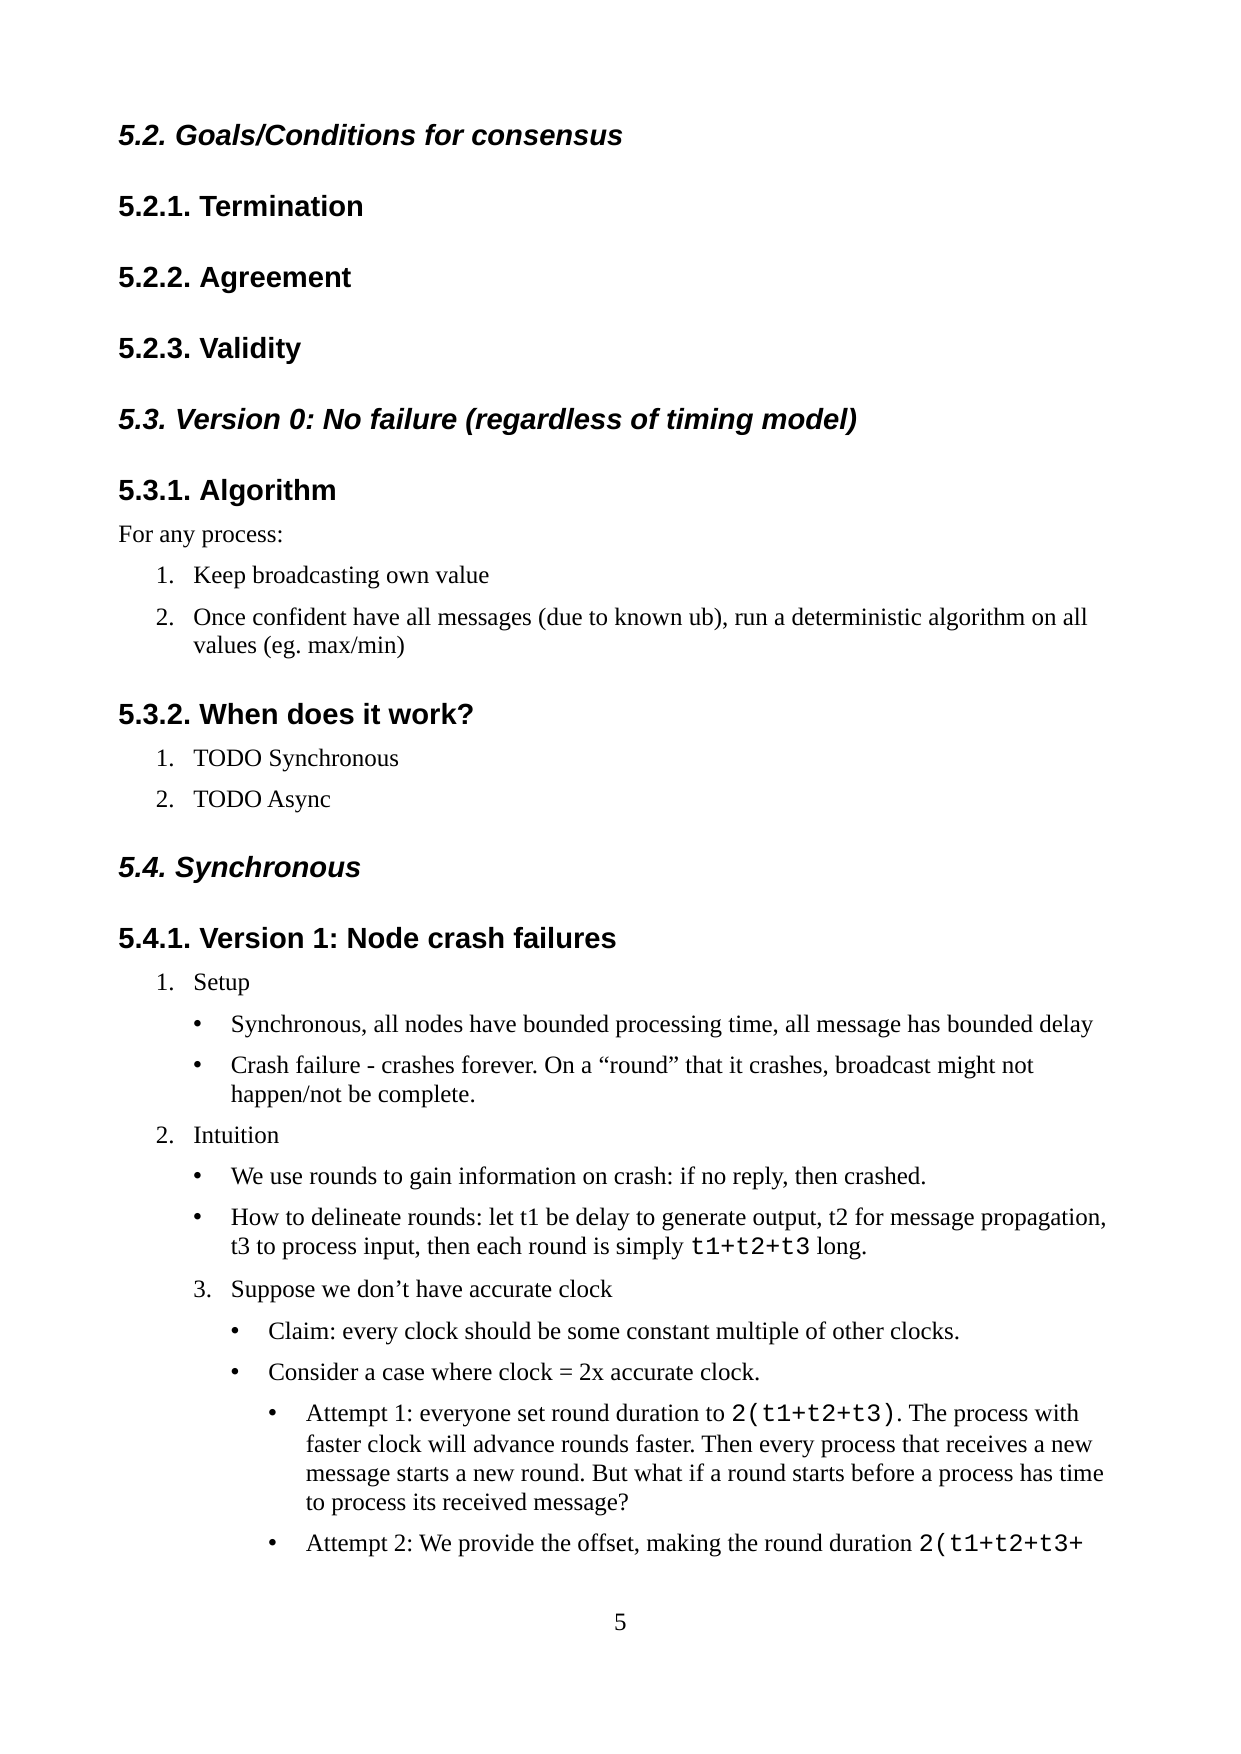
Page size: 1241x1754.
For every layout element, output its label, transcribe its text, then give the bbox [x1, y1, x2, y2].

list Claim: every clock should be some constant multiple of other clocks. [231, 1316, 1122, 1344]
subtitle Version 0: No failure (regardless of timing model) [118, 402, 1122, 436]
subtitle When does it work? [118, 697, 1122, 730]
subtitle Goals/Conditions for consensus [118, 118, 1122, 152]
list Keep broadcasting own value [156, 561, 1122, 589]
list Consider a case where clock = 2x accurate clock. [231, 1357, 1122, 1386]
list Synchronous, all nodes have bounded processing time, all message has bounded delay [193, 1009, 1122, 1037]
subtitle Agreement [118, 260, 1122, 294]
list Suppose we don’t have accurate clock [193, 1274, 1122, 1303]
text For any process: [118, 519, 1122, 548]
list We use rounds to gain information on crash: if no reply, then crashed. [193, 1161, 1122, 1190]
list How to delineate rounds: let t1 be delay to generate output, t2 for message propagation, t3 to process input, then each round is simply t1+t2+t3 long. [193, 1202, 1122, 1262]
list TODO Synchronous [156, 743, 1122, 772]
list Crash failure - crashes forever. On a “round” that it crashes, broadcast might not happen/not be complete. [193, 1050, 1122, 1107]
subtitle Validity [118, 331, 1122, 365]
subtitle Algorithm [118, 473, 1122, 507]
list Attempt 2: We provide the offset, making the round duration 2(t1+t2+t3+ [268, 1528, 1122, 1559]
list Once confident have all messages (due to known ub), run a deterministic algorithm on all values (eg. max/min) [156, 602, 1122, 659]
subtitle Version 1: Node crash failures [118, 921, 1122, 955]
subtitle Synchronous [118, 850, 1122, 884]
list Intuition [156, 1120, 1122, 1149]
list Setup [156, 967, 1122, 996]
subtitle Termination [118, 189, 1122, 223]
list TODO Async [156, 784, 1122, 813]
list Attempt 1: everyone set round duration to 2(t1+t2+t3). The process with faster clock will advance rounds faster. Then every process that receives a new message starts a new round. But what if a round starts before a process has time to process its received message? [268, 1398, 1122, 1515]
